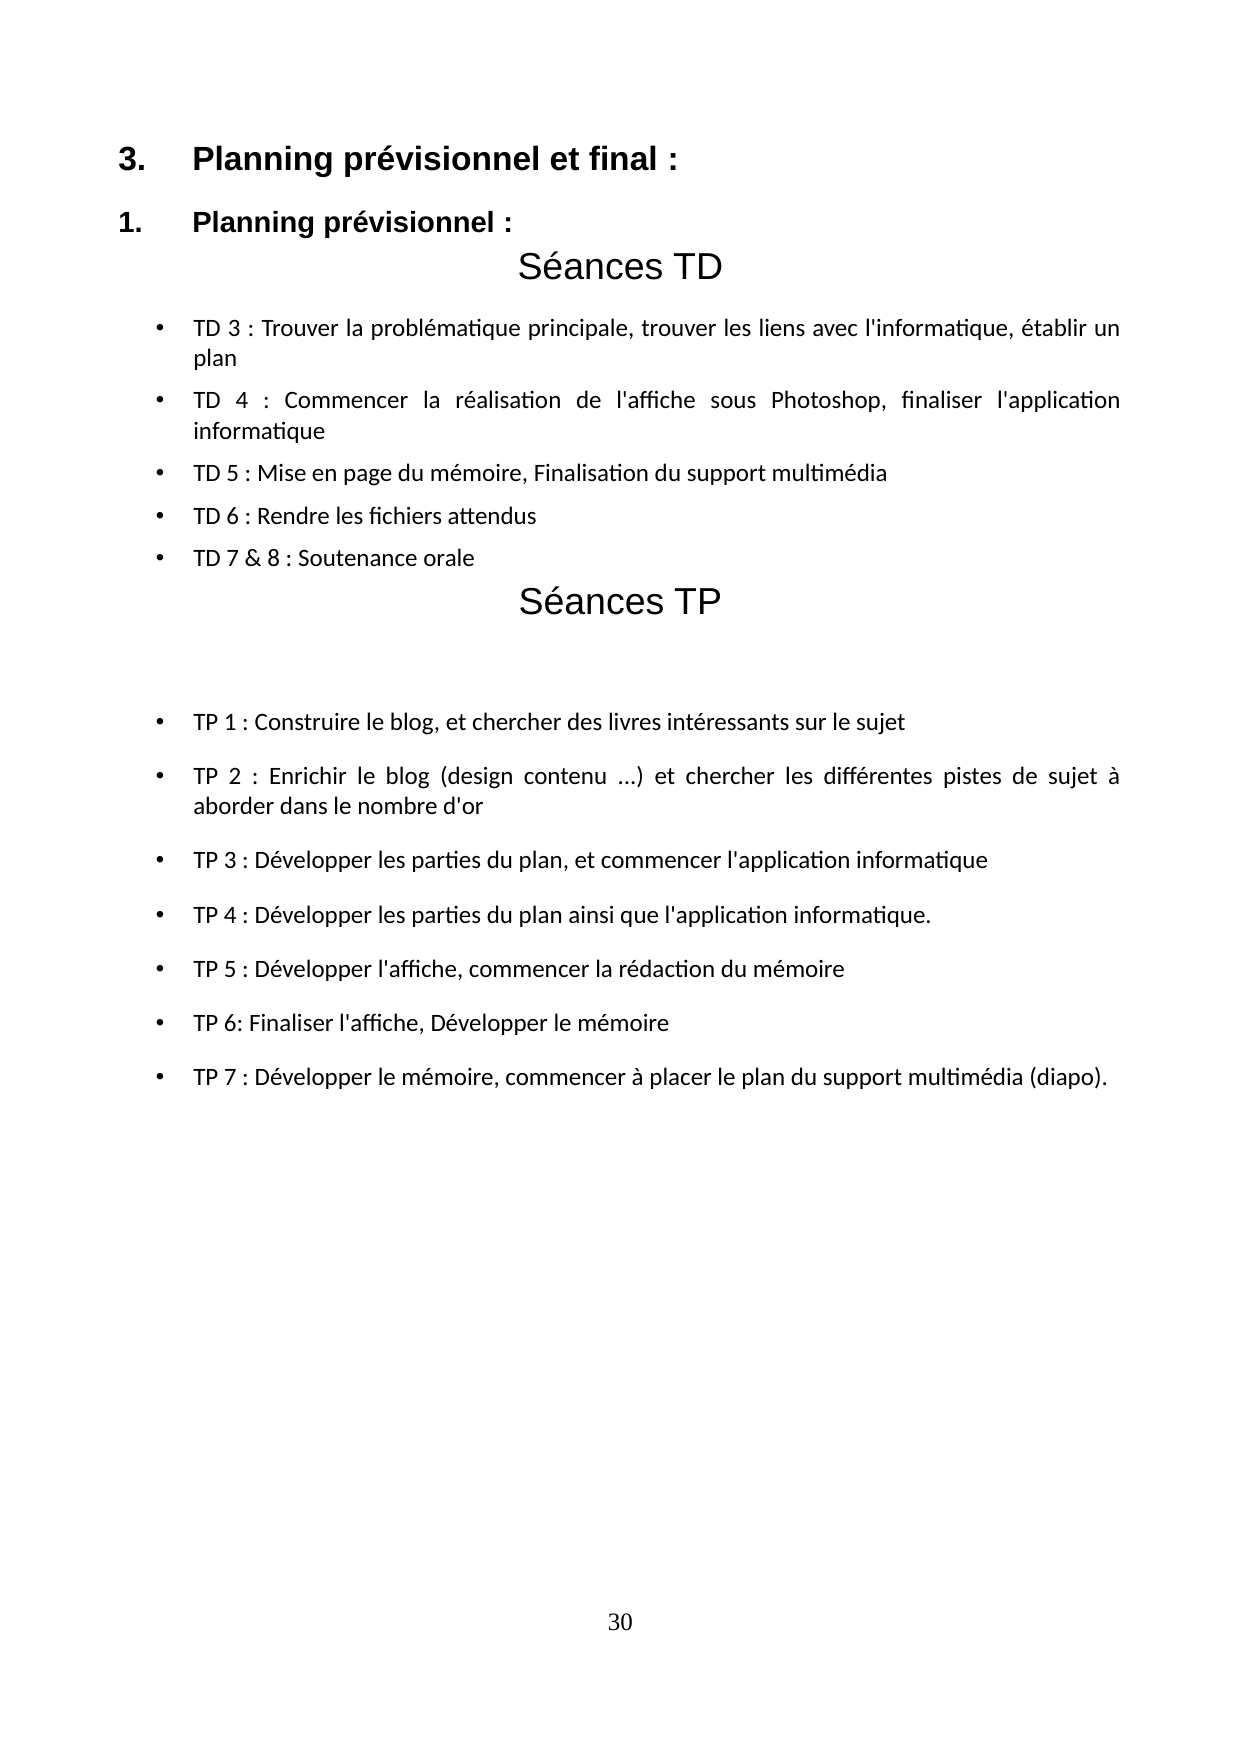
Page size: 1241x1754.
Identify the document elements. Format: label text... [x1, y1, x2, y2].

list TD 7 & 8 : Soutenance orale [156, 542, 1122, 573]
list TP 2 : Enrichir le blog (design contenu ...) et chercher les différentes pistes de sujet à aborder dans le nombre d'or [156, 760, 1122, 821]
list TP 4 : Développer les parties du plan ainsi que l'application informatique. [156, 899, 1122, 929]
list TD 5 : Mise en page du mémoire, Finalisation du support multimédia [156, 457, 1122, 488]
list TD 6 : Rendre les fichiers attendus [156, 500, 1122, 530]
list TP 7 : Développer le mémoire, commencer à placer le plan du support multimédia (diapo). [156, 1061, 1122, 1092]
subtitle Séances TP [118, 579, 1122, 622]
list TP 1 : Construire le blog, et chercher des livres intéressants sur le sujet [156, 706, 1122, 736]
list TD 4 : Commencer la réalisation de l'affiche sous Photoshop, finaliser l'application informatique [156, 385, 1122, 446]
list TP 6: Finaliser l'affiche, Développer le mémoire [156, 1007, 1122, 1038]
list TP 3 : Développer les parties du plan, et commencer l'application informatique [156, 844, 1122, 875]
list TP 5 : Développer l'affiche, commencer la rédaction du mémoire [156, 953, 1122, 983]
list TD 3 : Trouver la problématique principale, trouver les liens avec l'informatique, établir un plan [156, 312, 1122, 373]
subtitle Planning prévisionnel : [118, 205, 1122, 238]
subtitle Séances TD [118, 244, 1122, 288]
subtitle Planning prévisionnel et final : [118, 139, 1122, 178]
